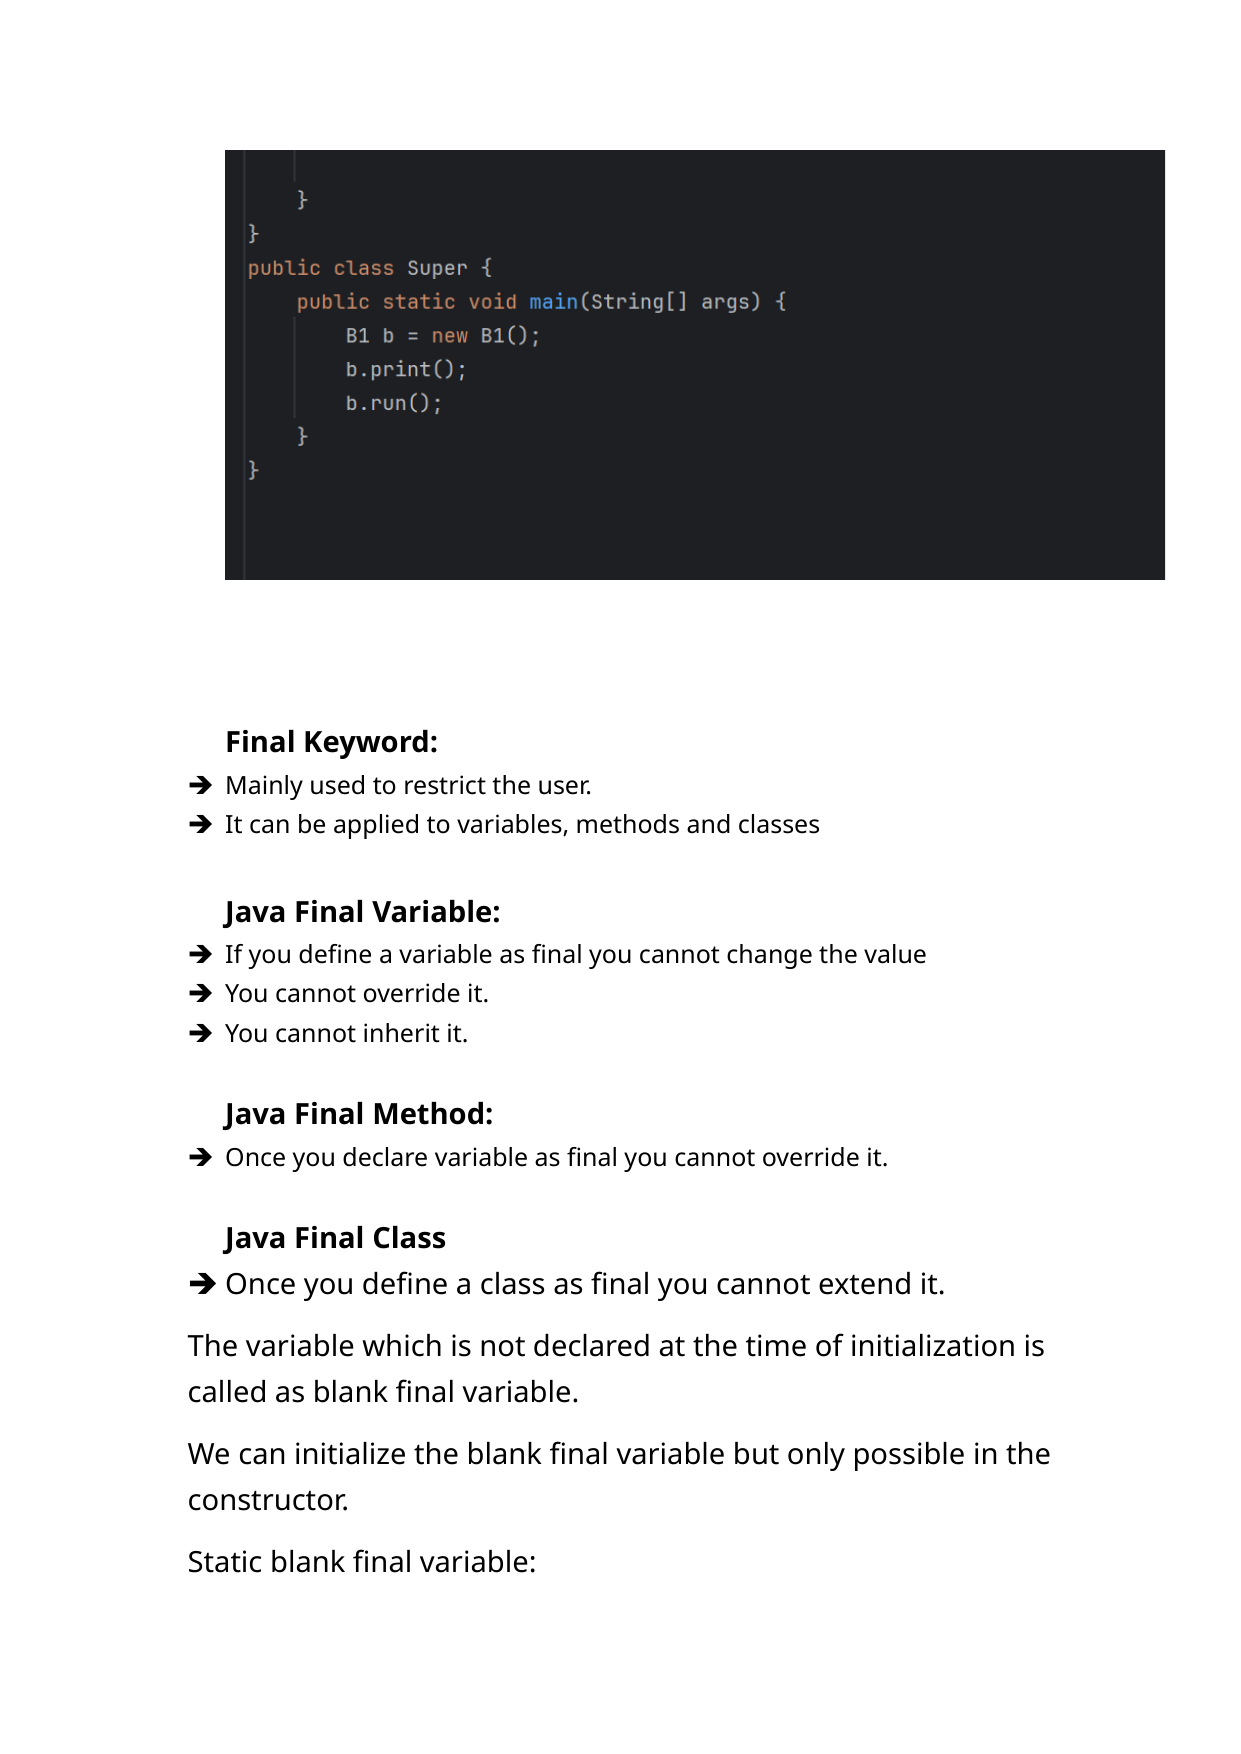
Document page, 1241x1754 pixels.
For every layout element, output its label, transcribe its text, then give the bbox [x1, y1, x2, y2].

list Java Final Method: [225, 1094, 1090, 1133]
text Static blank final variable: [187, 1541, 1090, 1581]
list If you define a variable as final you cannot change the value [187, 937, 1090, 971]
list Once you define a class as final you cannot extend it. [187, 1263, 1090, 1303]
list Mainly used to restrict the user. [187, 767, 1090, 801]
list Once you declare variable as final you cannot override it. [187, 1139, 1090, 1173]
list You cannot inherit it. [187, 1015, 1090, 1049]
list Java Final Class [225, 1218, 1090, 1257]
list It can be applied to variables, methods and classes [187, 807, 1090, 841]
list Final Keyword: [225, 722, 1090, 761]
list Java Final Variable: [225, 891, 1090, 931]
text The variable which is not declared at the time of initialization is called as blank final variable. [187, 1326, 1090, 1411]
list You cannot override it. [187, 976, 1090, 1010]
text We can initialize the blank final variable but only possible in the constructor. [187, 1433, 1090, 1519]
